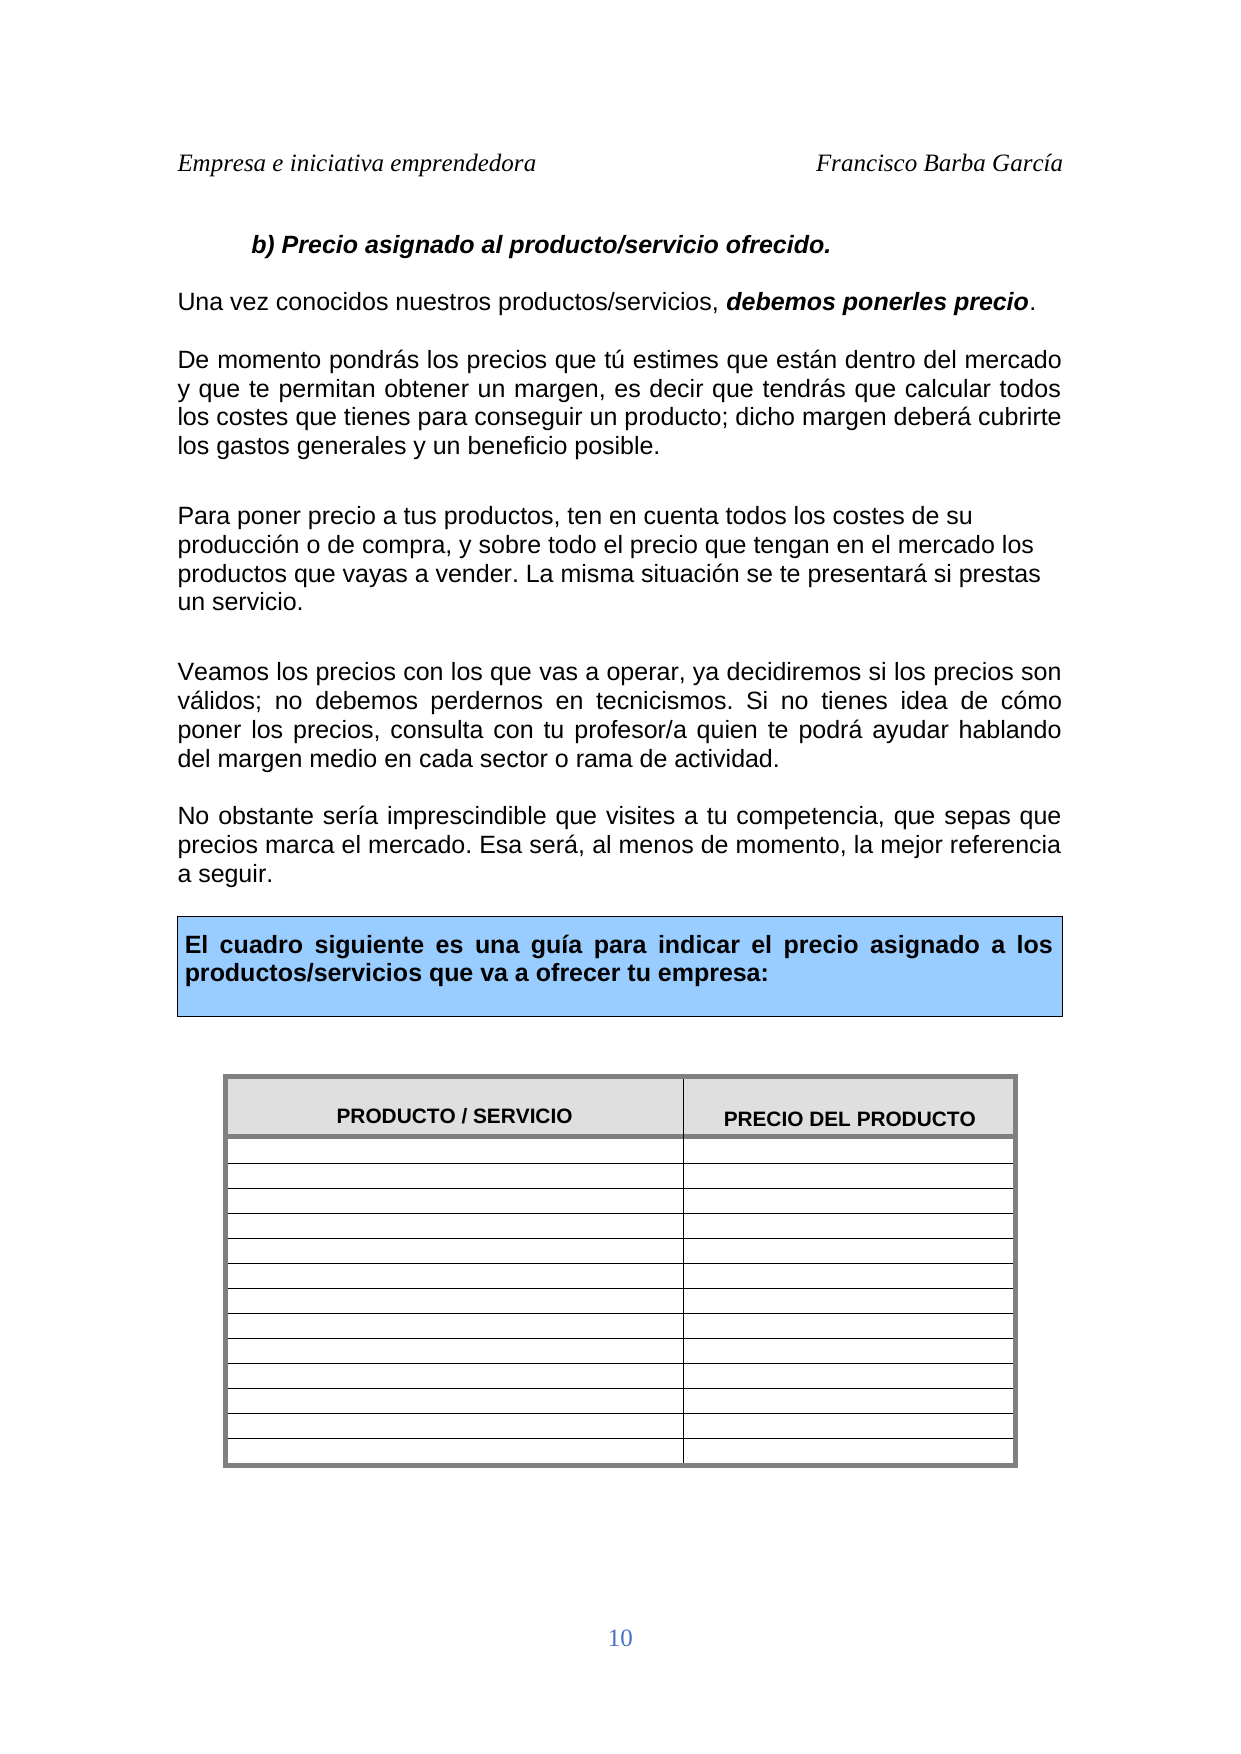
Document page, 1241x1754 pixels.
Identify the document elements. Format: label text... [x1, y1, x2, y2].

table_cell [228, 1139, 683, 1163]
table_cell [684, 1264, 1013, 1288]
table_cell [684, 1289, 1013, 1313]
text Una vez conocidos nuestros productos/servicios, debemos ponerles precio. [177, 287, 1063, 316]
table_header PRODUCTO / SERVICIO [228, 1079, 683, 1134]
table_cell [684, 1139, 1013, 1163]
table_cell [684, 1414, 1013, 1438]
table_cell [684, 1364, 1013, 1388]
text Veamos los precios con los que vas a operar, ya decidiremos si los precios son válidos; no debemos perdernos en tecnicismos. Si no tienes idea de cómo poner los precios, consulta con tu profesor/a quien te podrá ayudar hablando del margen medio en cada sector o rama de actividad. [177, 657, 1063, 772]
table_cell [684, 1439, 1013, 1463]
table_cell [684, 1389, 1013, 1413]
text No obstante sería imprescindible que visites a tu competencia, que sepas que precios marca el mercado. Esa será, al menos de momento, la mejor referencia a seguir. [177, 801, 1063, 887]
table_cell [228, 1389, 683, 1413]
table_cell [228, 1364, 683, 1388]
table_cell [228, 1214, 683, 1238]
table_cell [684, 1314, 1013, 1338]
table_cell [228, 1164, 683, 1188]
table_cell [684, 1239, 1013, 1263]
table_cell [228, 1189, 683, 1213]
table_cell [684, 1339, 1013, 1363]
table_cell [228, 1239, 683, 1263]
table_cell [684, 1164, 1013, 1188]
table_cell [228, 1414, 683, 1438]
table_cell [228, 1289, 683, 1313]
table_header PRECIO DEL PRODUCTO [684, 1079, 1013, 1134]
text b) Precio asignado al producto/servicio ofrecido. [177, 230, 1063, 258]
table_header El cuadro siguiente es una guía para indicar el precio asignado a los productos/servicios que va a ofrecer tu empresa: [178, 917, 1062, 1016]
table_cell [228, 1314, 683, 1338]
table_cell [684, 1214, 1013, 1238]
table_cell [228, 1339, 683, 1363]
table_cell [684, 1189, 1013, 1213]
text De momento pondrás los precios que tú estimes que están dentro del mercado y que te permitan obtener un margen, es decir que tendrás que calcular todos los costes que tienes para conseguir un producto; dicho margen deberá cubrirte los gastos generales y un beneficio posible. [177, 345, 1063, 460]
text Para poner precio a tus productos, ten en cuenta todos los costes de su producción o de compra, y sobre todo el precio que tengan en el mercado los productos que vayas a vender. La misma situación se te presentará si prestas un servicio. [177, 501, 1063, 616]
table_cell [228, 1264, 683, 1288]
table_cell [228, 1439, 683, 1463]
